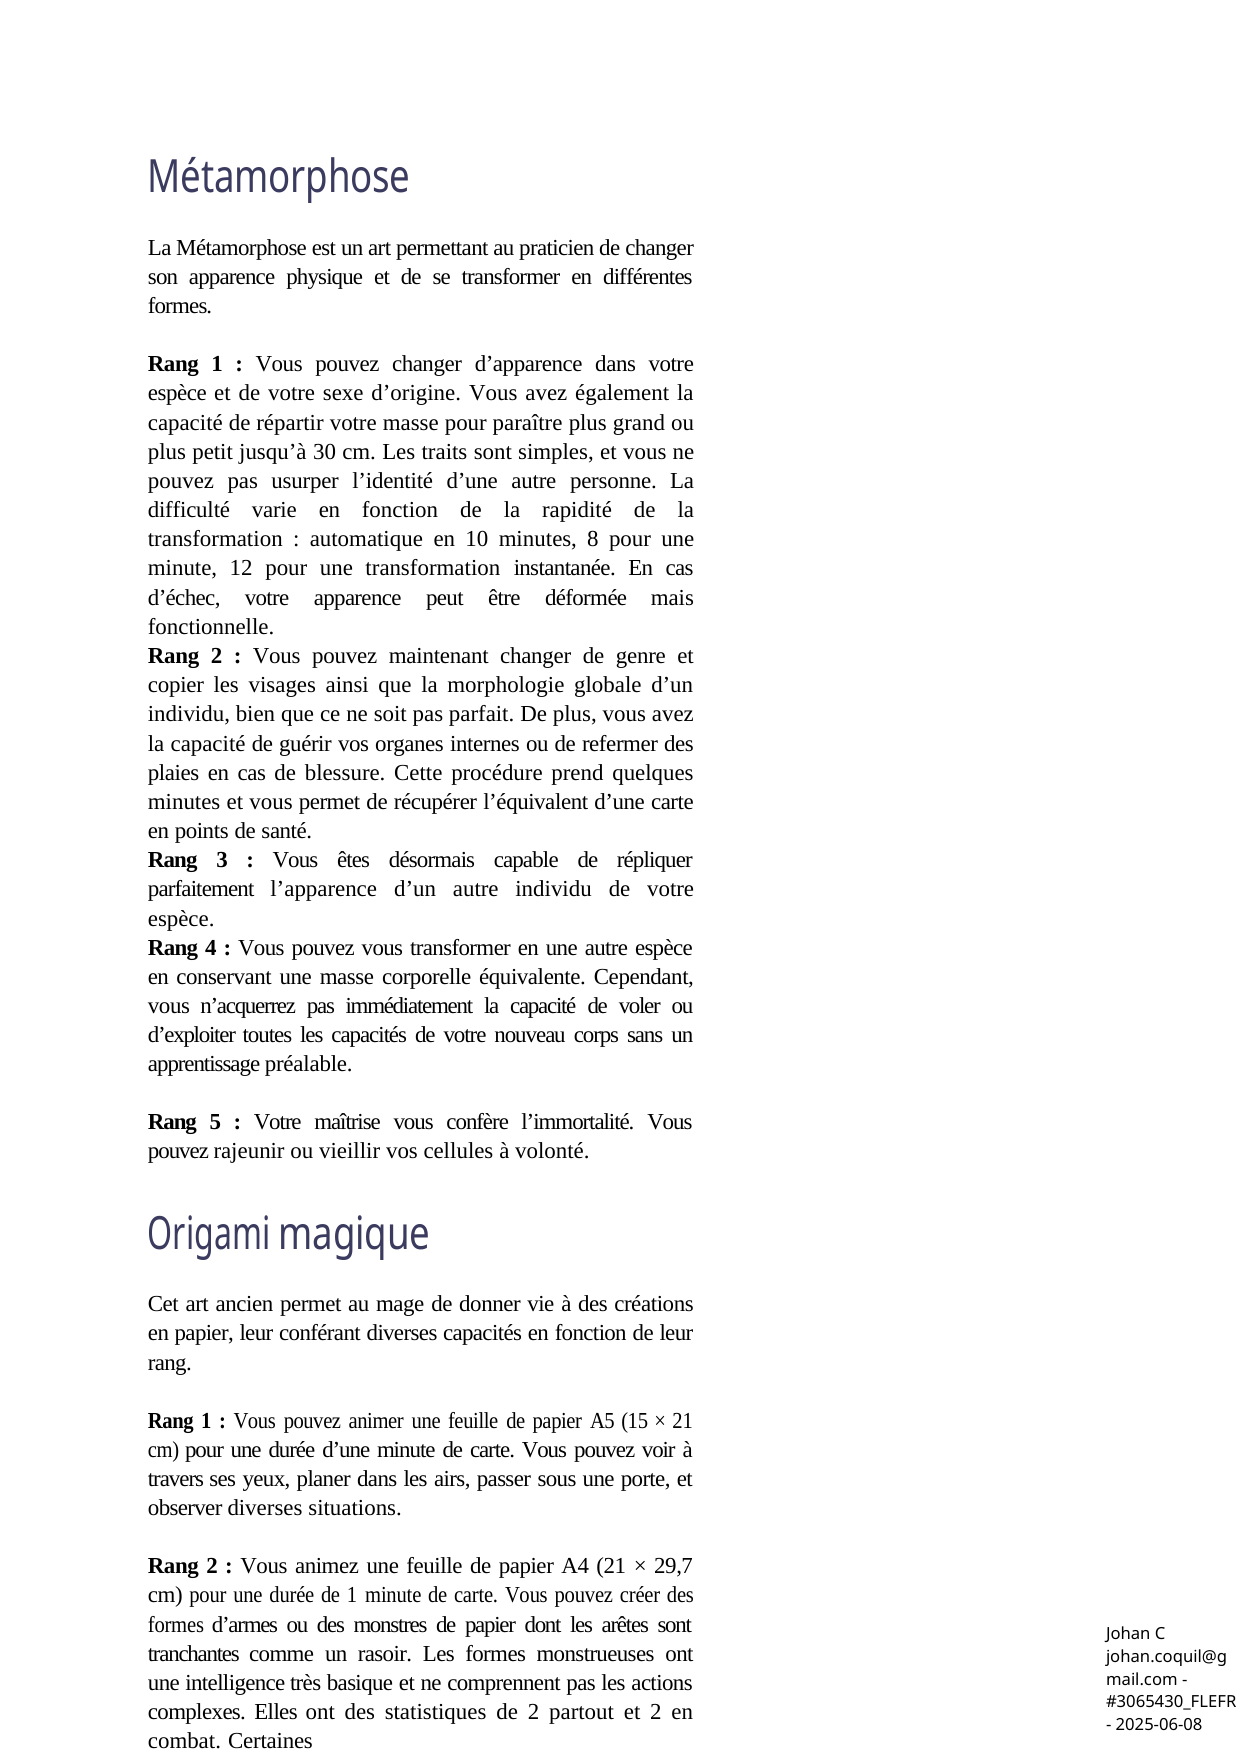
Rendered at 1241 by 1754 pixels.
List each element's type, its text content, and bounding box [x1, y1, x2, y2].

text Rang 2 : Vous pouvez maintenant changer de genre et copier les visages ainsi que la morphologie globale d’un individu, bien que ce ne soit pas parfait. De plus, vous avez la capacité de guérir vos organes internes ou de refermer des plaies en cas de blessure. Cette procédure prend quelques minutes et vous permet de récupérer l’équivalent d’une carte en points de santé. [148, 642, 694, 843]
text Rang 5 : Votre maîtrise vous confère l’immortalité. Vous pouvez rajeunir ou vieillir vos cellules à volonté. [148, 1108, 694, 1164]
text Rang 1 : Vous pouvez animer une feuille de papier A5 (15 × 21 cm) pour une durée d’une minute de carte. Vous pouvez voir à travers ses yeux, planer dans les airs, passer sous une porte, et observer diverses situations. [148, 1407, 694, 1521]
text Rang 2 : Vous animez une feuille de papier A4 (21 × 29,7 cm) pour une durée de 1 minute de carte. Vous pouvez créer des formes d’armes ou des monstres de papier dont les arêtes sont tranchantes comme un rasoir. Les formes monstrueuses ont une intelligence très basique et ne comprennent pas les actions complexes. Elles ont des statistiques de 2 partout et 2 en combat. Certaines [148, 1552, 694, 1754]
subtitle Origami magique [148, 1200, 1240, 1263]
text Rang 3 : Vous êtes désormais capable de répliquer parfaitement l’apparence d’un autre individu de votre espèce. [148, 846, 694, 931]
text Rang 4 : Vous pouvez vous transformer en une autre espèce en conservant une masse corporelle équivalente. Cependant, vous n’acquerrez pas immédiatement la capacité de voler ou d’exploiter toutes les capacités de votre nouveau corps sans un apprentissage préalable. [148, 934, 694, 1077]
subtitle Métamorphose [148, 144, 1240, 206]
text Rang 1 : Vous pouvez changer d’apparence dans votre espèce et de votre sexe d’origine. Vous avez également la capacité de répartir votre masse pour paraître plus grand ou plus petit jusqu’à 30 cm. Les traits sont simples, et vous ne pouvez pas usurper l’identité d’une autre personne. La difficulté varie en fonction de la rapidité de la transformation : automatique en 10 minutes, 8 pour une minute, 12 pour une transformation instantanée. En cas d’échec, votre apparence peut être déformée mais fonctionnelle. [148, 350, 694, 639]
text La Métamorphose est un art permettant au praticien de changer son apparence physique et de se transformer en différentes formes. [148, 234, 694, 318]
text Cet art ancien permet au mage de donner vie à des créations en papier, leur conférant diverses capacités en fonction de leur rang. [148, 1290, 694, 1375]
text Johan C johan.coquil@gmail.com - #3065430_FLEFR - 2025-06-08 [1106, 1622, 1240, 1735]
